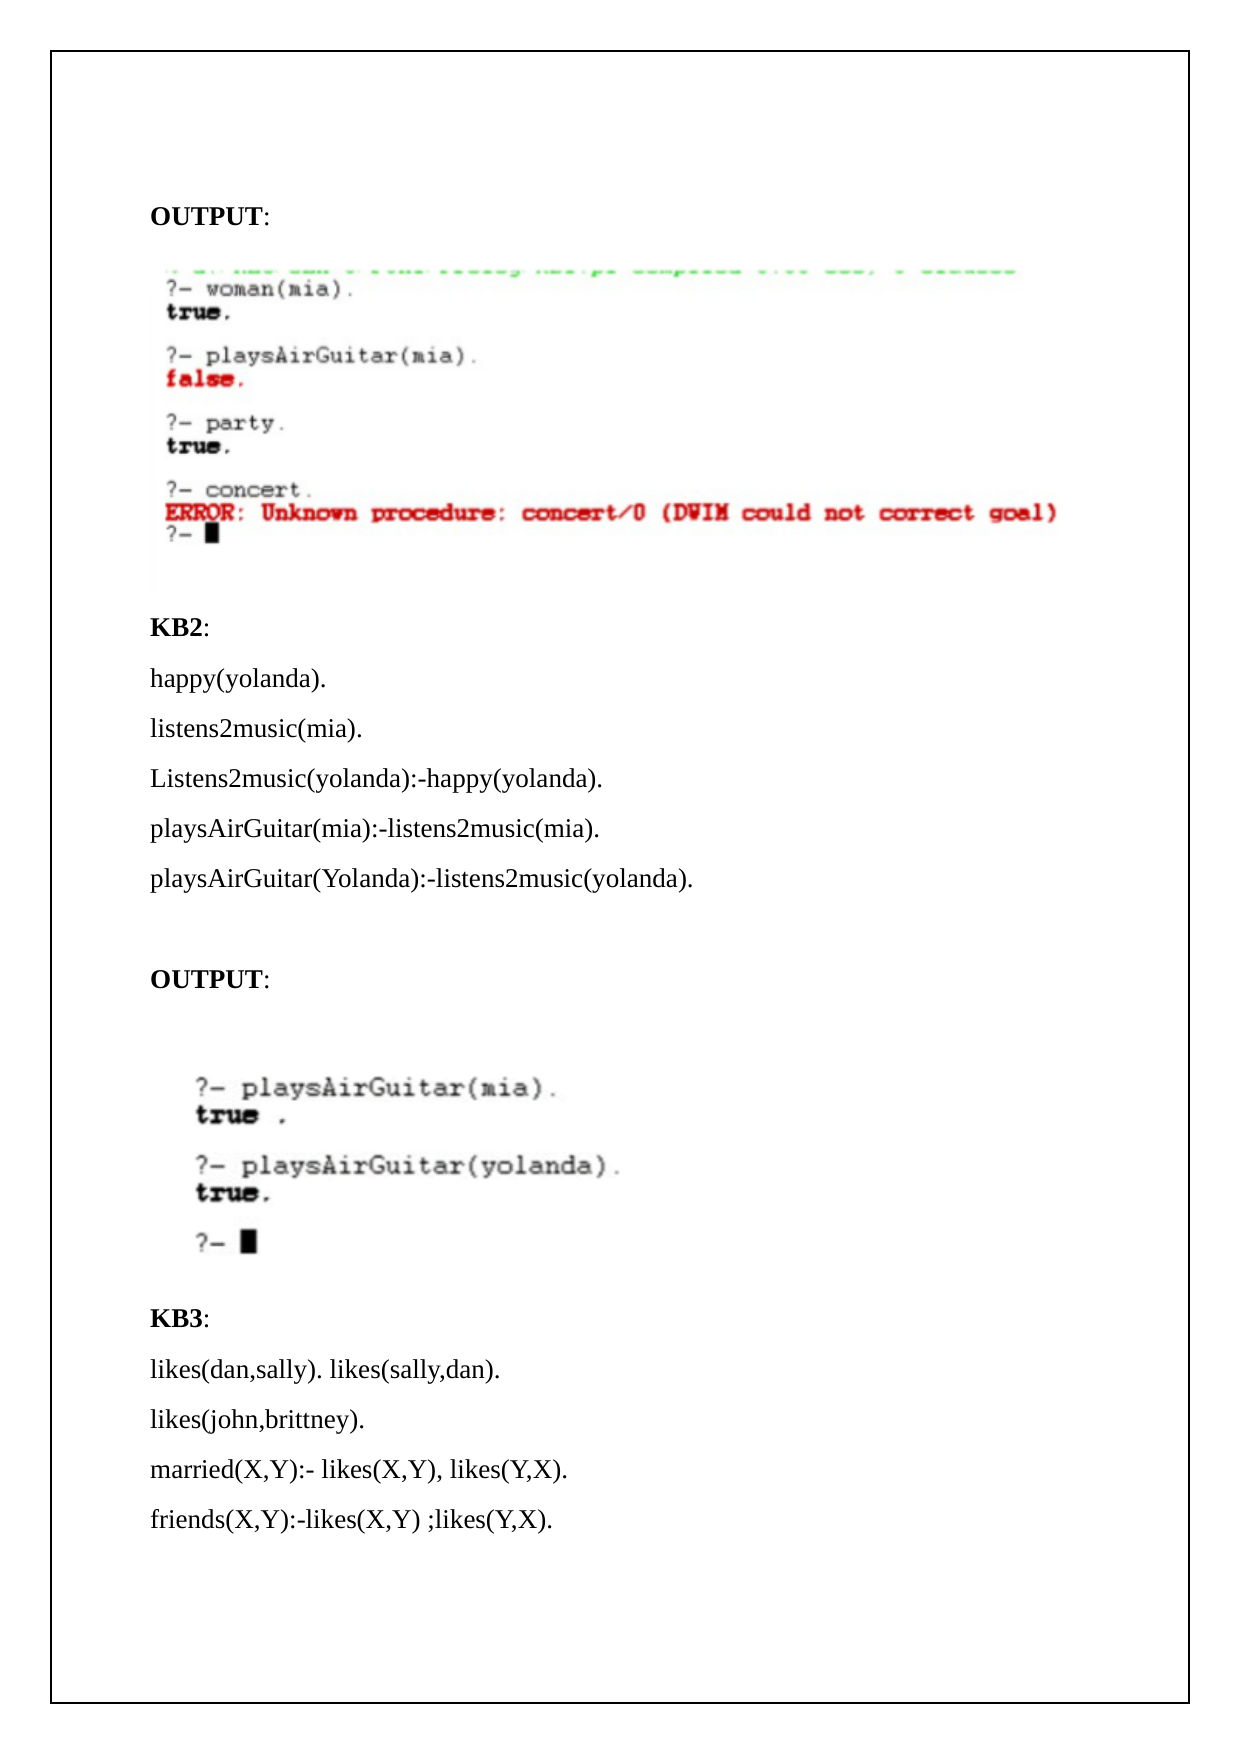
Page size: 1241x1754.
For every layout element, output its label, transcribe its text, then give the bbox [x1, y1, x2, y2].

text OUTPUT: [150, 200, 1090, 231]
text OUTPUT: [150, 963, 1090, 994]
text listens2music(mia). [150, 712, 1090, 743]
text married(X,Y):- likes(X,Y), likes(Y,X). [150, 1453, 1090, 1484]
text playsAirGuitar(Yolanda):-listens2music(yolanda). [150, 862, 1090, 894]
text likes(dan,sally). likes(sally,dan). [150, 1353, 1090, 1384]
text Listens2music(yolanda):-happy(yolanda). [150, 762, 1090, 793]
text KB3: [150, 1302, 1090, 1334]
text KB2: [150, 611, 1090, 643]
picture [150, 250, 1091, 593]
text happy(yolanda). [150, 662, 1090, 693]
text playsAirGuitar(mia):-listens2music(mia). [150, 812, 1090, 843]
picture [150, 1063, 629, 1284]
text likes(john,brittney). [150, 1403, 1090, 1434]
text friends(X,Y):-likes(X,Y) ;likes(Y,X). [150, 1503, 1090, 1534]
